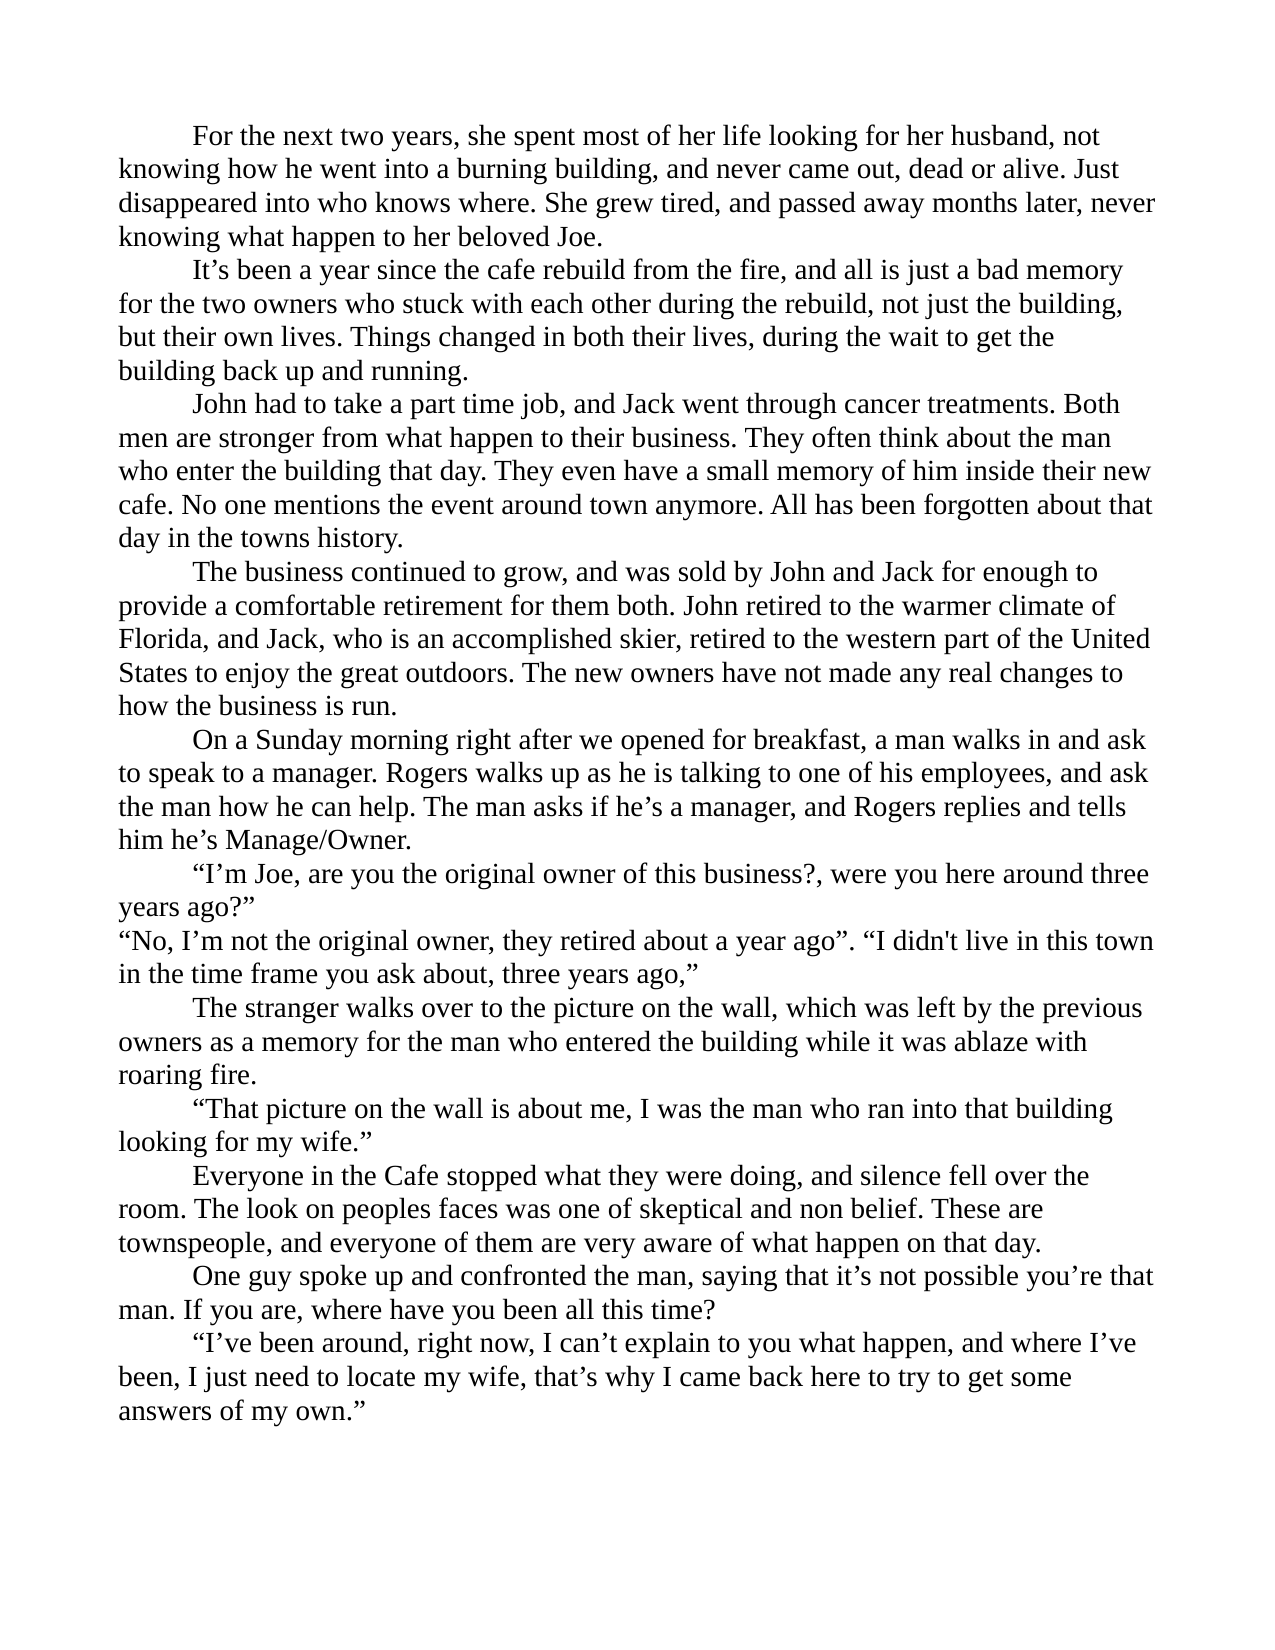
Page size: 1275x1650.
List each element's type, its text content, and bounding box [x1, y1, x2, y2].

text “No, I’m not the original owner, they retired about a year ago”. “I didn't live in this town in the time frame you ask about, three years ago,” [118, 923, 1157, 990]
text “I’ve been around, right now, I can’t explain to you what happen, and where I’ve been, I just need to locate my wife, that’s why I came back here to try to get some answers of my own.” [118, 1326, 1157, 1426]
text “That picture on the wall is about me, I was the man who ran into that building looking for my wife.” [118, 1091, 1157, 1158]
text The business continued to grow, and was sold by John and Jack for enough to provide a comfortable retirement for them both. John retired to the warmer climate of Florida, and Jack, who is an accomplished skier, retired to the western part of the United States to enjoy the great outdoors. The new owners have not made any real changes to how the business is run. [118, 554, 1157, 722]
text On a Sunday morning right after we opened for breakfast, a man walks in and ask to speak to a manager. Rogers walks up as he is talking to one of his employees, and ask the man how he can help. The man asks if he’s a manager, and Rogers replies and tells him he’s Manage/Owner. [118, 722, 1157, 856]
text It’s been a year since the cafe rebuild from the fire, and all is just a bad memory for the two owners who stuck with each other during the rebuild, not just the building, but their own lives. Things changed in both their lives, during the wait to get the building back up and running. [118, 252, 1157, 386]
text The stranger walks over to the picture on the wall, which was left by the previous owners as a memory for the man who entered the building while it was ablaze with roaring fire. [118, 990, 1157, 1091]
text Everyone in the Cafe stopped what they were doing, and silence fell over the room. The look on peoples faces was one of skeptical and non belief. These are townspeople, and everyone of them are very aware of what happen on that day. [118, 1158, 1157, 1258]
text “I’m Joe, are you the original owner of this business?, were you here around three years ago?” [118, 856, 1157, 923]
text For the next two years, she spent most of her life looking for her husband, not knowing how he went into a burning building, and never came out, dead or alive. Just disappeared into who knows where. She grew tired, and passed away months later, never knowing what happen to her beloved Joe. [118, 118, 1157, 252]
text One guy spoke up and confronted the man, saying that it’s not possible you’re that man. If you are, where have you been all this time? [118, 1258, 1157, 1326]
text John had to take a part time job, and Jack went through cancer treatments. Both men are stronger from what happen to their business. They often think about the man who enter the building that day. They even have a small memory of him inside their new cafe. No one mentions the event around town anymore. All has been forgotten about that day in the towns history. [118, 386, 1157, 554]
